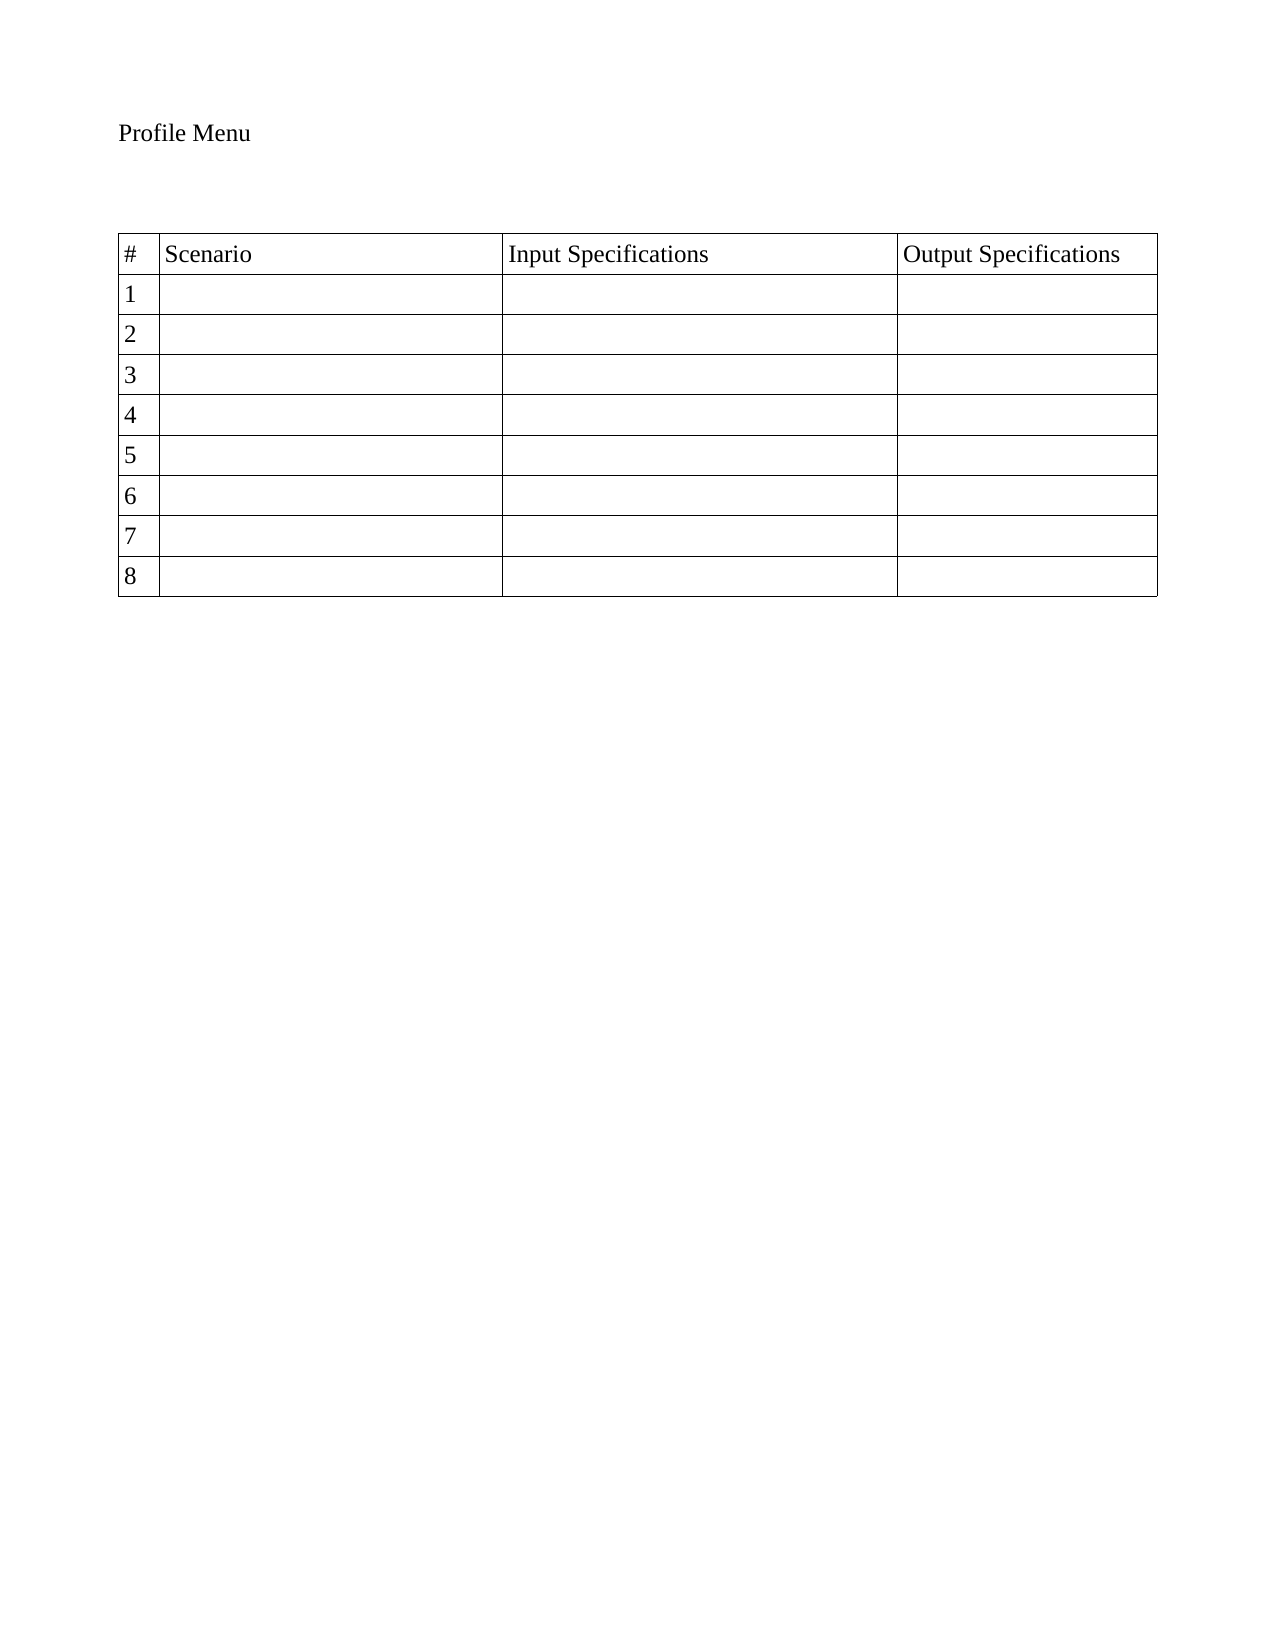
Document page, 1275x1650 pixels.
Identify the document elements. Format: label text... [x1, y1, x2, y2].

table_cell [503, 275, 897, 314]
table_cell 6 [119, 476, 159, 515]
table_cell [503, 476, 897, 515]
table_cell 1 [119, 275, 159, 314]
table_cell 7 [119, 516, 159, 556]
table_cell 5 [119, 436, 159, 475]
table_cell 2 [119, 315, 159, 354]
table_cell [503, 557, 897, 596]
table_cell [160, 436, 502, 475]
table_cell [160, 315, 502, 354]
table_cell [160, 516, 502, 556]
table_cell [503, 436, 897, 475]
table_cell [160, 557, 502, 596]
table_cell [898, 476, 1157, 515]
table_cell 8 [119, 557, 159, 596]
table_cell [898, 275, 1157, 314]
table_header Scenario [160, 234, 502, 273]
table_header # [119, 234, 159, 273]
table_cell [898, 355, 1157, 394]
table_cell [898, 395, 1157, 435]
table_cell [503, 315, 897, 354]
table_cell [898, 436, 1157, 475]
table_cell [160, 476, 502, 515]
table_cell [160, 395, 502, 435]
table_cell [160, 355, 502, 394]
table_header Input Specifications [503, 234, 897, 273]
table_cell [898, 516, 1157, 556]
table_cell 3 [119, 355, 159, 394]
table_cell [503, 355, 897, 394]
table_cell [898, 557, 1157, 596]
table_cell [503, 395, 897, 435]
table_cell [503, 516, 897, 556]
table_cell 4 [119, 395, 159, 435]
table_cell [160, 275, 502, 314]
table_cell [898, 315, 1157, 354]
text Profile Menu [118, 118, 1157, 147]
table_header Output Specifications [898, 234, 1157, 273]
